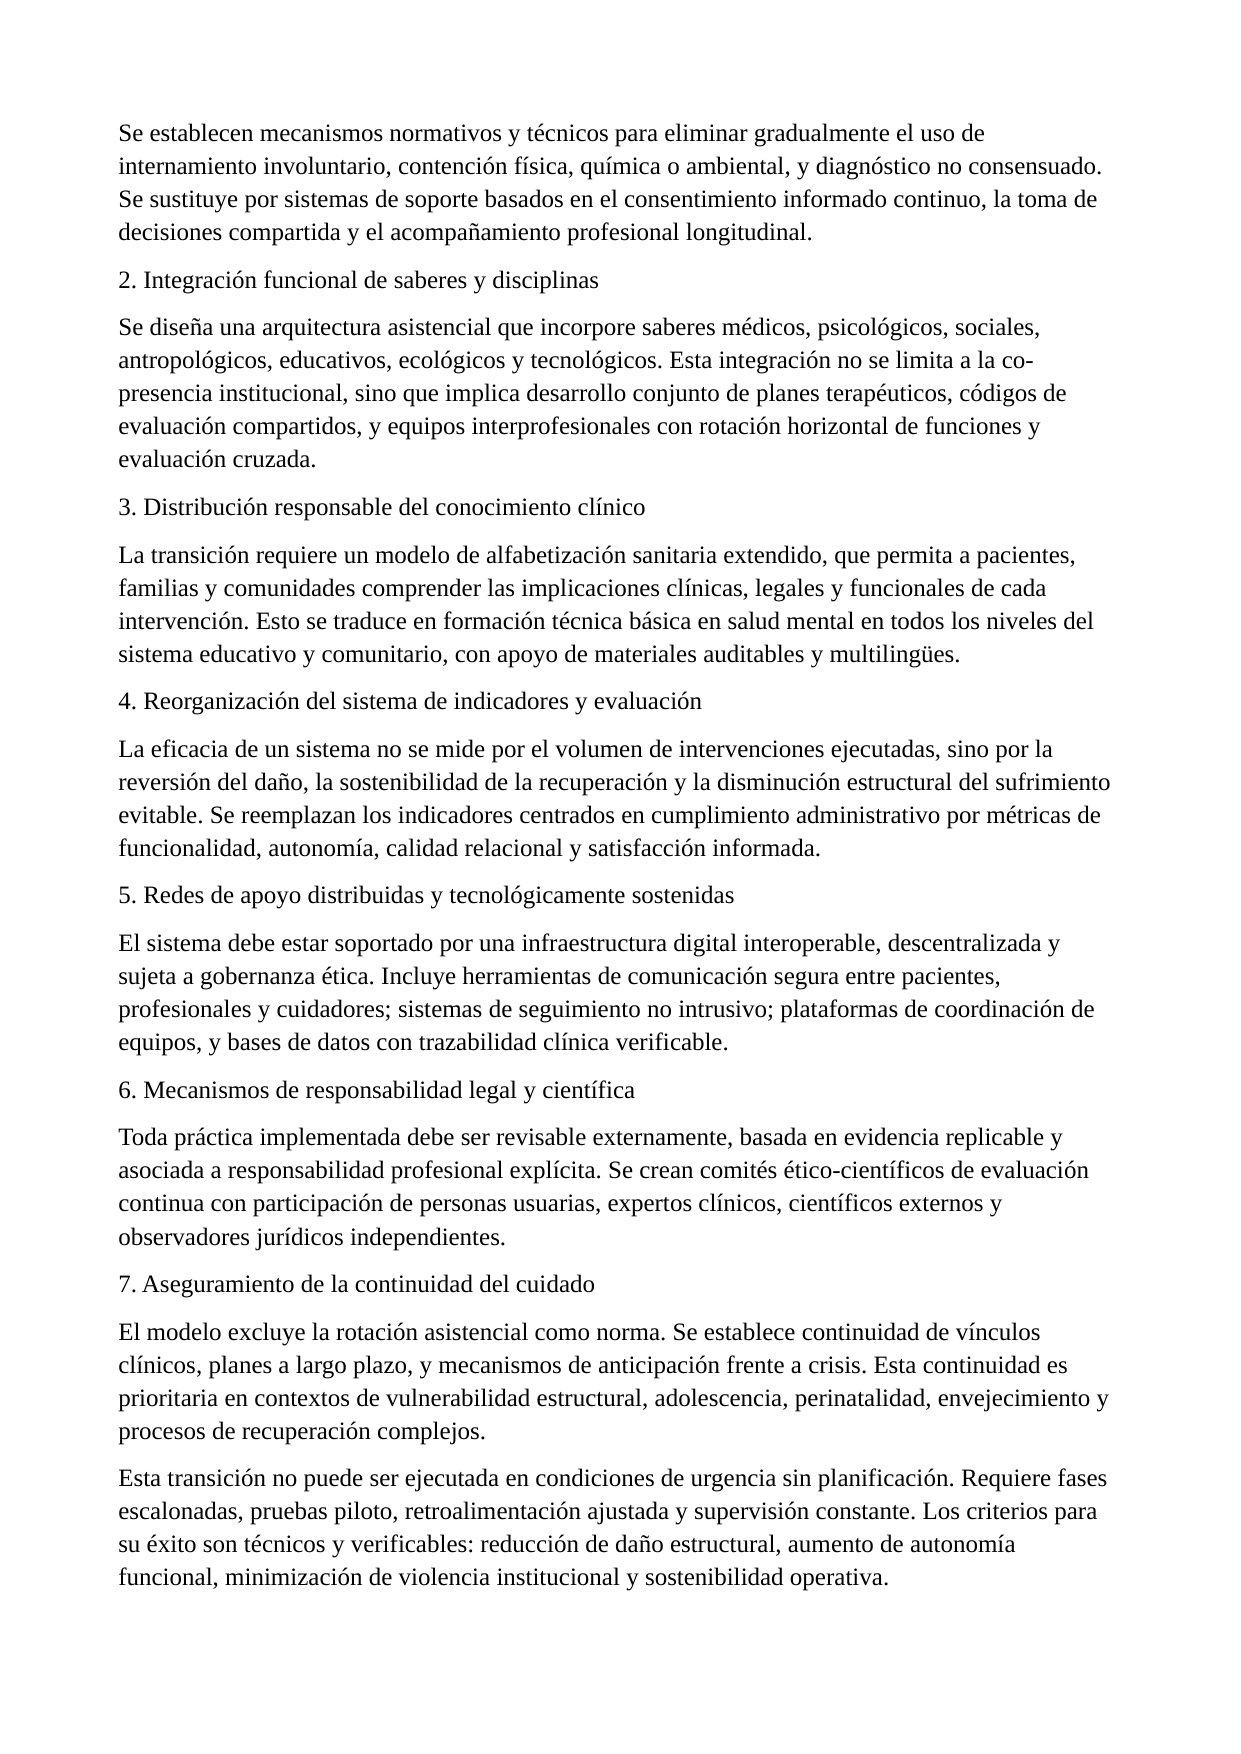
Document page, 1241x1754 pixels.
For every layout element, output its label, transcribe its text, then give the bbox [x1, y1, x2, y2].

text 4. Reorganización del sistema de indicadores y evaluación [118, 686, 1122, 715]
text Toda práctica implementada debe ser revisable externamente, basada en evidencia replicable y asociada a responsabilidad profesional explícita. Se crean comités ético-científicos de evaluación continua con participación de personas usuarias, expertos clínicos, científicos externos y observadores jurídicos independientes. [118, 1122, 1122, 1250]
text La transición requiere un modelo de alfabetización sanitaria extendido, que permita a pacientes, familias y comunidades comprender las implicaciones clínicas, legales y funcionales de cada intervención. Esto se traduce en formación técnica básica en salud mental en todos los niveles del sistema educativo y comunitario, con apoyo de materiales auditables y multilingües. [118, 540, 1122, 667]
text Se diseña una arquitectura asistencial que incorpore saberes médicos, psicológicos, sociales, antropológicos, educativos, ecológicos y tecnológicos. Esta integración no se limita a la co-presencia institucional, sino que implica desarrollo conjunto de planes terapéuticos, códigos de evaluación compartidos, y equipos interprofesionales con rotación horizontal de funciones y evaluación cruzada. [118, 312, 1122, 473]
text 3. Distribución responsable del conocimiento clínico [118, 492, 1122, 521]
text 6. Mecanismos de responsabilidad legal y científica [118, 1075, 1122, 1104]
text 5. Redes de apoyo distribuidas y tecnológicamente sostenidas [118, 881, 1122, 909]
text El sistema debe estar soportado por una infraestructura digital interoperable, descentralizada y sujeta a gobernanza ética. Incluye herramientas de comunicación segura entre pacientes, profesionales y cuidadores; sistemas de seguimiento no intrusivo; plataformas de coordinación de equipos, y bases de datos con trazabilidad clínica verificable. [118, 928, 1122, 1056]
text 2. Integración funcional de saberes y disciplinas [118, 265, 1122, 293]
text El modelo excluye la rotación asistencial como norma. Se establece continuidad de vínculos clínicos, planes a largo plazo, y mecanismos de anticipación frente a crisis. Esta continuidad es prioritaria en contextos de vulnerabilidad estructural, adolescencia, perinatalidad, envejecimiento y procesos de recuperación complejos. [118, 1317, 1122, 1444]
text Se establecen mecanismos normativos y técnicos para eliminar gradualmente el uso de internamiento involuntario, contención física, química o ambiental, y diagnóstico no consensuado. Se sustituye por sistemas de soporte basados en el consentimiento informado continuo, la toma de decisiones compartida y el acompañamiento profesional longitudinal. [118, 118, 1122, 246]
text Esta transición no puede ser ejecutada en condiciones de urgencia sin planificación. Requiere fases escalonadas, pruebas piloto, retroalimentación ajustada y supervisión constante. Los criterios para su éxito son técnicos y verificables: reducción de daño estructural, aumento de autonomía funcional, minimización de violencia institucional y sostenibilidad operativa. [118, 1463, 1122, 1591]
text 7. Aseguramiento de la continuidad del cuidado [118, 1269, 1122, 1298]
text La eficacia de un sistema no se mide por el volumen de intervenciones ejecutadas, sino por la reversión del daño, la sostenibilidad de la recuperación y la disminución estructural del sufrimiento evitable. Se reemplazan los indicadores centrados en cumplimiento administrativo por métricas de funcionalidad, autonomía, calidad relacional y satisfacción informada. [118, 734, 1122, 862]
